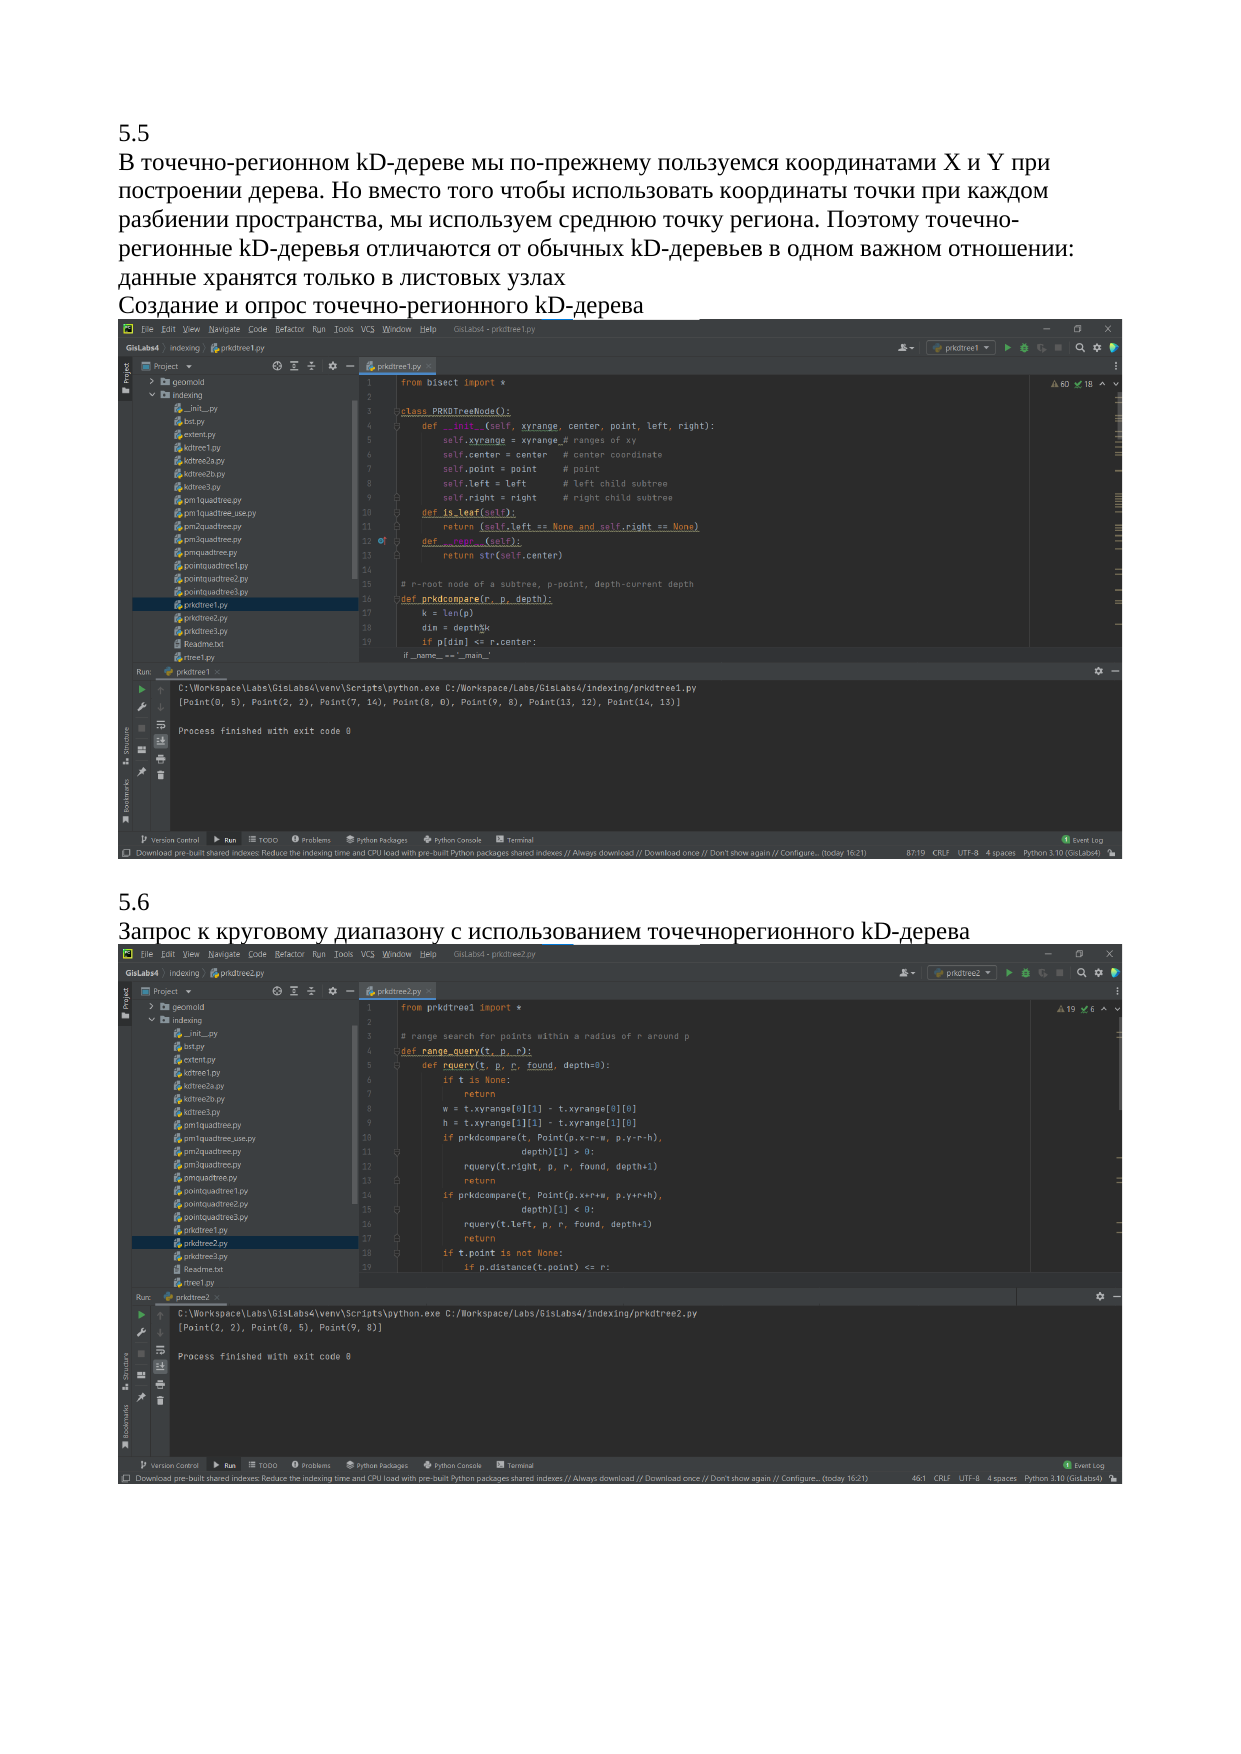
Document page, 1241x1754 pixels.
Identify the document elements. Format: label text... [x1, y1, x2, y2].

text 5.6 [118, 887, 1122, 916]
text Запрос к круговому диапазону с использованием точечнорегионного kD-дерева [118, 916, 1122, 944]
picture [118, 944, 1123, 1484]
text В точечно-регионном kD-дереве мы по-прежнему пользуемся координатами X и Y при построении дерева. Но вместо того чтобы использовать координаты точки при каждом разбиении пространства, мы используем среднюю точку региона. Поэтому точечно-регионные kD-деревья отличаются от обычных kD-деревьев в одном важном отношении: данные хранятся только в листовых узлах [118, 147, 1122, 291]
picture [118, 319, 1123, 859]
text Создание и опрос точечно-регионного kD-дерева [118, 291, 1122, 319]
text 5.5 [118, 118, 1122, 147]
